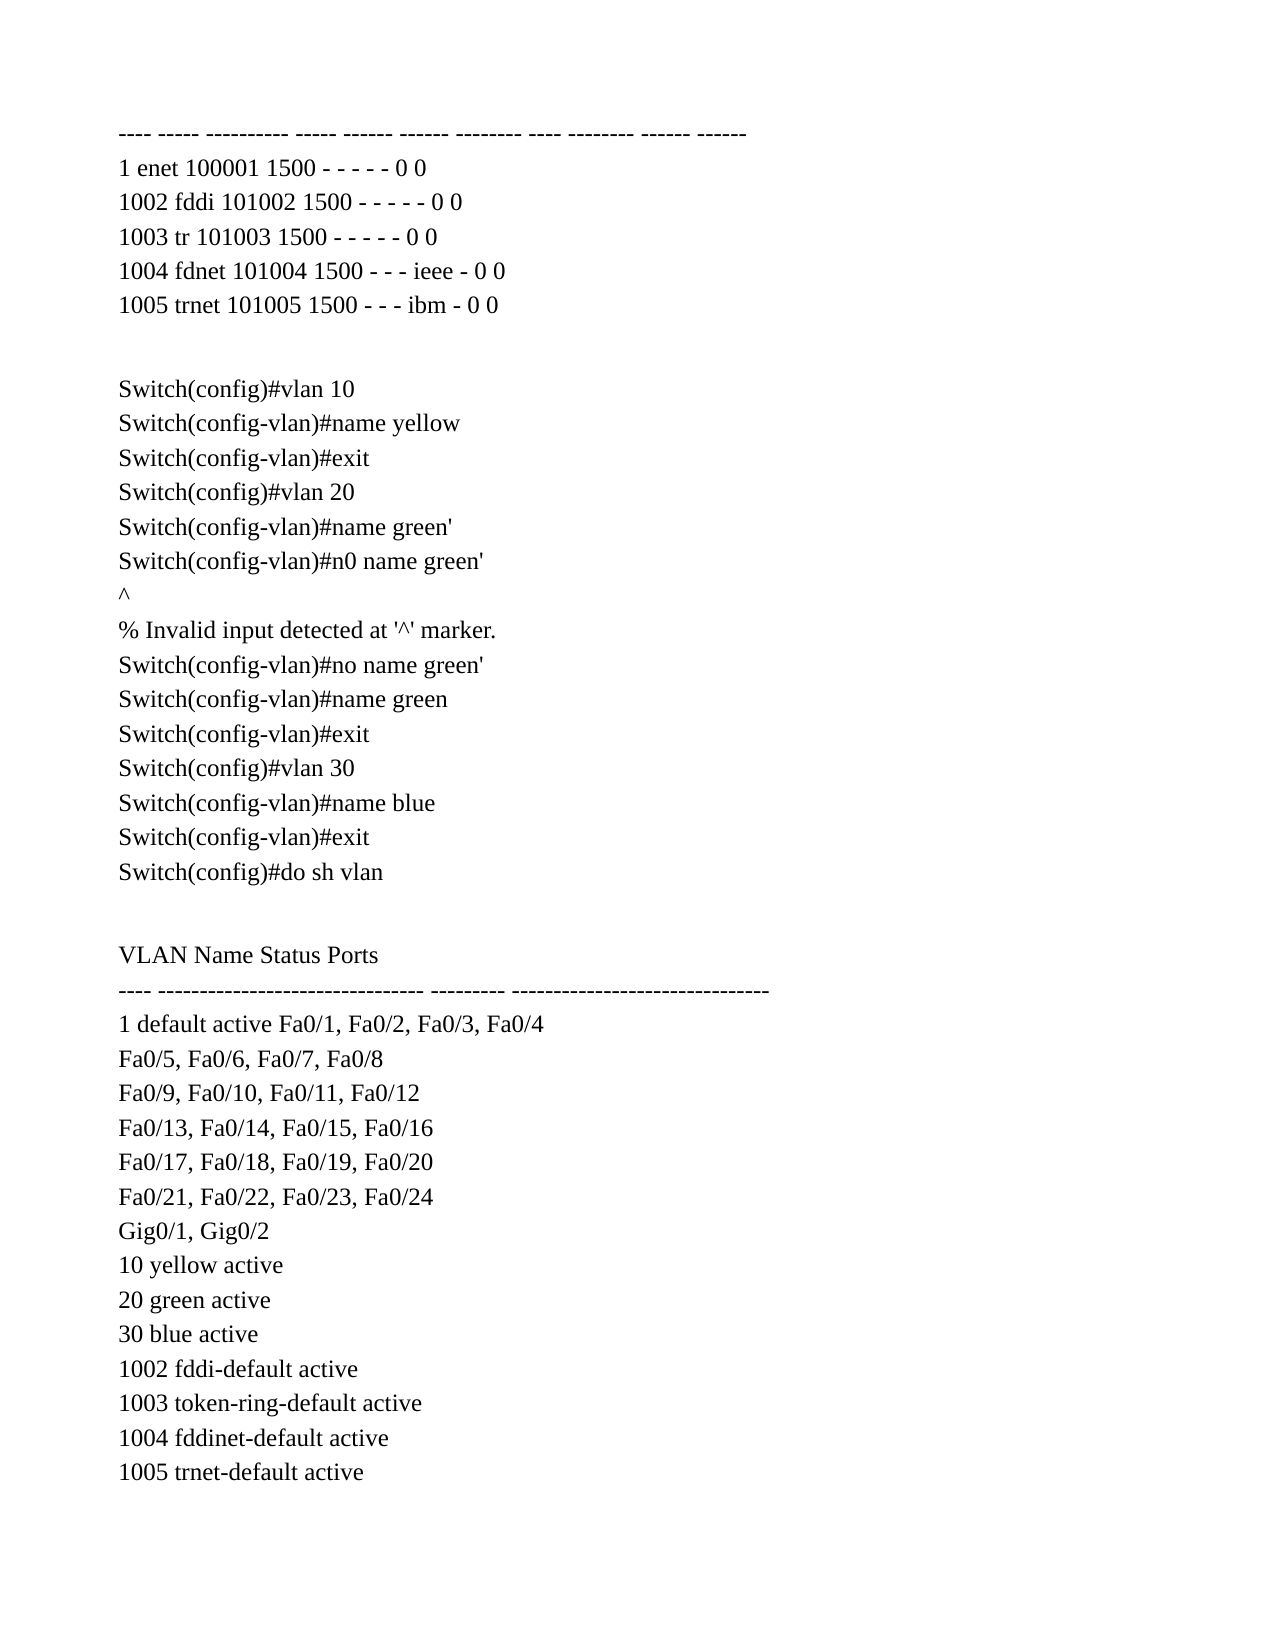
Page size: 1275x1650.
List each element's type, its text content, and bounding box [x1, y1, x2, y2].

text Fa0/5, Fa0/6, Fa0/7, Fa0/8 [118, 1044, 1157, 1072]
text 1002 fddi-default active [118, 1354, 1157, 1383]
text % Invalid input detected at '^' marker. [118, 615, 1157, 644]
text 1003 tr 101003 1500 - - - - - 0 0 [118, 222, 1157, 250]
text 20 green active [118, 1285, 1157, 1314]
text 1 enet 100001 1500 - - - - - 0 0 [118, 153, 1157, 181]
text 1005 trnet-default active [118, 1457, 1157, 1486]
text Switch(config)#vlan 30 [118, 753, 1157, 782]
text Switch(config-vlan)#no name green' [118, 650, 1157, 679]
text 30 blue active [118, 1319, 1157, 1348]
text 1003 token-ring-default active [118, 1388, 1157, 1417]
text Switch(config-vlan)#name yellow [118, 408, 1157, 437]
text 1002 fddi 101002 1500 - - - - - 0 0 [118, 187, 1157, 216]
text Fa0/9, Fa0/10, Fa0/11, Fa0/12 [118, 1078, 1157, 1107]
text Switch(config)#do sh vlan [118, 857, 1157, 886]
text 1005 trnet 101005 1500 - - - ibm - 0 0 [118, 291, 1157, 319]
text Fa0/13, Fa0/14, Fa0/15, Fa0/16 [118, 1113, 1157, 1141]
text Switch(config-vlan)#exit [118, 822, 1157, 851]
text Switch(config-vlan)#name green [118, 684, 1157, 713]
text Switch(config-vlan)#name green' [118, 512, 1157, 541]
text Switch(config-vlan)#exit [118, 443, 1157, 472]
text 1 default active Fa0/1, Fa0/2, Fa0/3, Fa0/4 [118, 1009, 1157, 1038]
text Switch(config)#vlan 20 [118, 477, 1157, 506]
text Switch(config)#vlan 10 [118, 374, 1157, 403]
text VLAN Name Status Ports [118, 940, 1157, 969]
text Gig0/1, Gig0/2 [118, 1216, 1157, 1245]
text 1004 fdnet 101004 1500 - - - ieee - 0 0 [118, 256, 1157, 285]
text Switch(config-vlan)#n0 name green' [118, 546, 1157, 575]
text ---- -------------------------------- --------- ------------------------------- [118, 975, 1157, 1003]
text ^ [118, 581, 1157, 610]
text ---- ----- ---------- ----- ------ ------ -------- ---- -------- ------ ------ [118, 118, 1157, 147]
text Switch(config-vlan)#name blue [118, 788, 1157, 817]
text Fa0/17, Fa0/18, Fa0/19, Fa0/20 [118, 1147, 1157, 1176]
text 1004 fddinet-default active [118, 1423, 1157, 1452]
text Fa0/21, Fa0/22, Fa0/23, Fa0/24 [118, 1182, 1157, 1210]
text Switch(config-vlan)#exit [118, 719, 1157, 748]
text 10 yellow active [118, 1251, 1157, 1279]
